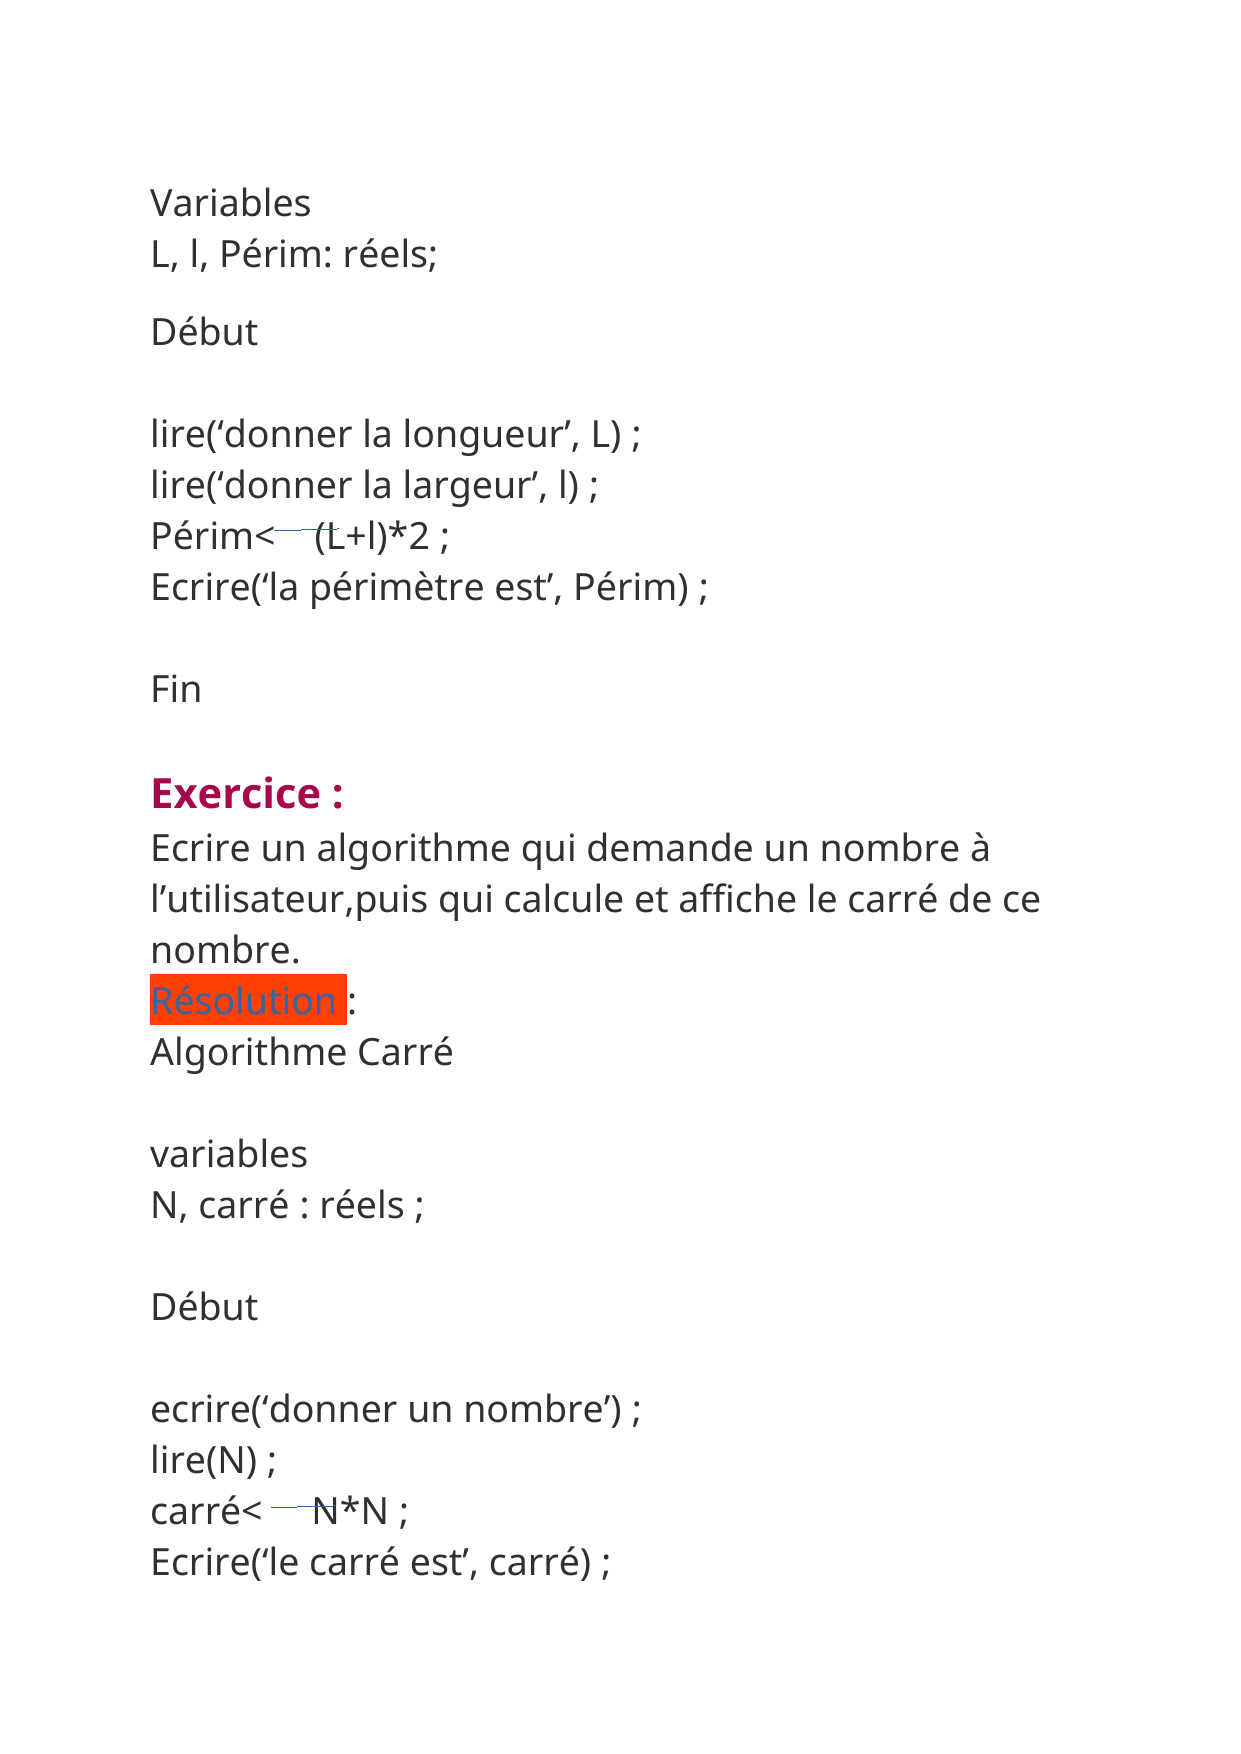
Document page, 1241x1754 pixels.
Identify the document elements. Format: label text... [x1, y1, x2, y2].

text lire(‘donner la longueur’, L) ; [150, 407, 1090, 458]
text Début [150, 1280, 1090, 1331]
text Algorithme Carré [150, 1025, 1090, 1076]
text Résolution : [150, 974, 1090, 1025]
text variables [150, 1127, 1090, 1178]
text Ecrire(‘le carré est’, carré) ; [150, 1536, 1090, 1587]
text Début [150, 305, 1090, 356]
text lire(‘donner la largeur’, l) ; [150, 458, 1090, 509]
text Ecrire un algorithme qui demande un nombre à l’utilisateur,puis qui calcule et affiche le carré de ce nombre. [150, 821, 1090, 974]
text Périm< (L+l)*2 ; [150, 509, 1090, 560]
text Exercice : [150, 764, 1090, 821]
text L, l, Périm: réels; [150, 227, 1090, 278]
text lire(N) ; [150, 1433, 1090, 1484]
text ecrire(‘donner un nombre’) ; [150, 1382, 1090, 1433]
text Ecrire(‘la périmètre est’, Périm) ; [150, 560, 1090, 611]
text N, carré : réels ; [150, 1178, 1090, 1229]
text carré< N*N ; [150, 1484, 1090, 1536]
text Variables [150, 176, 1090, 227]
text Fin [150, 662, 1090, 713]
